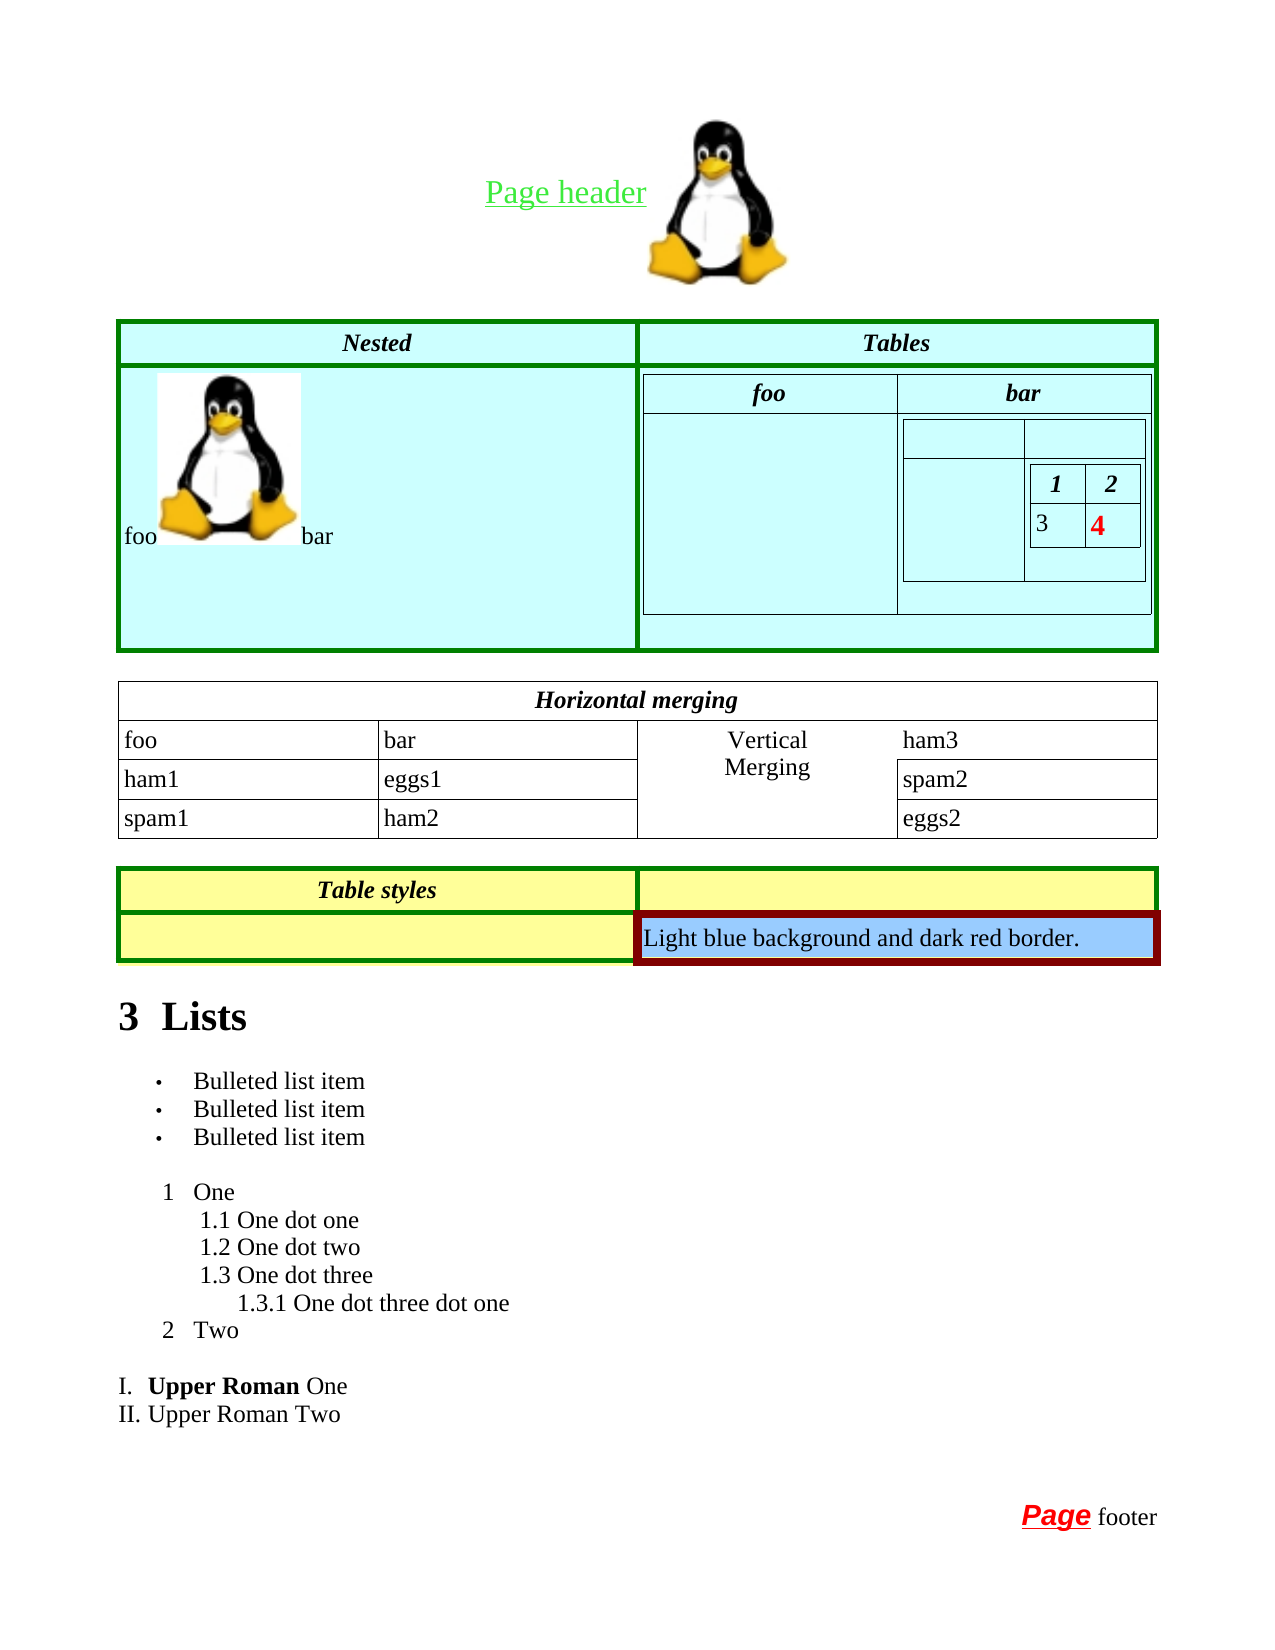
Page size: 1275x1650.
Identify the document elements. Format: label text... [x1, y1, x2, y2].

title Lists [118, 993, 1157, 1039]
list Upper Roman Two [118, 1400, 1157, 1427]
table_header Nested [121, 324, 635, 363]
table_cell foobar [121, 368, 635, 648]
table_cell [898, 414, 1151, 614]
table_cell eggs2 [898, 800, 1157, 838]
table_header [640, 871, 1154, 910]
list Bulleted list item [156, 1095, 1157, 1123]
table_header ham3 [897, 721, 1157, 759]
list One dot one [193, 1206, 1157, 1233]
table_cell spam1 [119, 800, 378, 838]
table_header Tables [640, 324, 1154, 363]
list Bulleted list item [156, 1123, 1157, 1150]
table_header 1 [1031, 465, 1085, 503]
list One dot two [193, 1233, 1157, 1261]
table_cell eggs1 [379, 760, 637, 798]
list Bulleted list item [156, 1067, 1157, 1095]
table_cell [121, 915, 633, 957]
list Two [156, 1317, 1157, 1344]
list One dot three dot one [231, 1289, 1157, 1317]
table_header 2 [1086, 465, 1140, 503]
table_cell [640, 368, 1154, 648]
table_cell spam2 [898, 760, 1157, 798]
table_cell [904, 459, 1024, 581]
table_header Horizontal merging [119, 682, 1157, 720]
list One dot three [193, 1261, 1157, 1289]
table_header Table styles [121, 871, 635, 910]
list Upper Roman One [118, 1372, 1157, 1400]
table_header bar [898, 375, 1151, 413]
table_header [1025, 420, 1145, 458]
table_cell [644, 414, 897, 614]
table_header [904, 420, 1024, 458]
table_cell Vertical Merging [638, 721, 897, 838]
table_cell ham2 [379, 800, 637, 838]
picture [157, 373, 301, 545]
table_cell [1025, 459, 1145, 581]
table_cell 3 [1031, 504, 1085, 547]
table_header foo [119, 721, 378, 759]
table_header foo [644, 375, 897, 413]
table_header bar [379, 721, 637, 759]
table_cell 4 [1086, 504, 1140, 547]
table_cell Light blue background and dark red border. [642, 918, 1153, 957]
list One [156, 1178, 1157, 1206]
picture [646, 118, 791, 289]
table_cell ham1 [119, 760, 378, 798]
